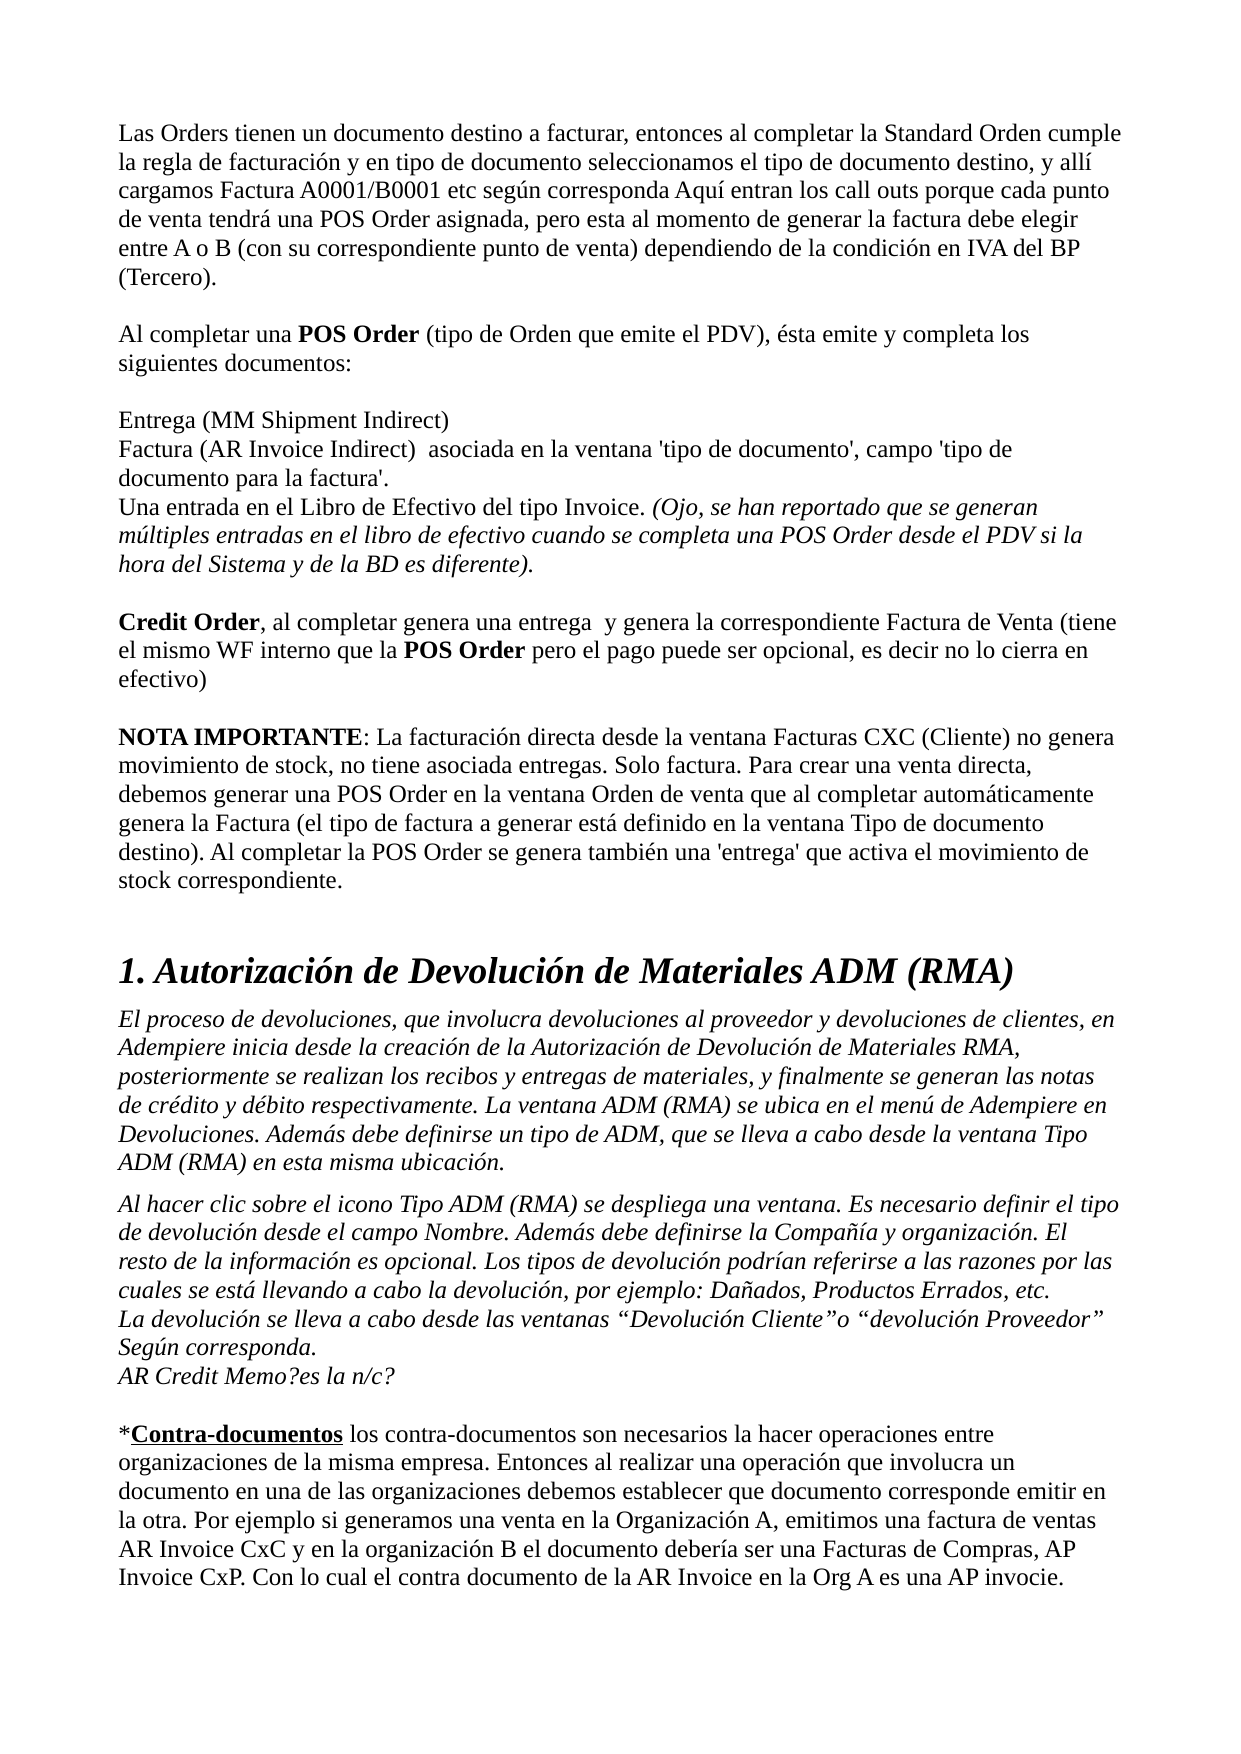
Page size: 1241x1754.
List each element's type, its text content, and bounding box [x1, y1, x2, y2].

text Entrega (MM Shipment Indirect) [118, 406, 1122, 434]
text Factura (AR Invoice Indirect) asociada en la ventana 'tipo de documento', campo 'tipo de documento para la factura'. [118, 434, 1122, 492]
text Al hacer clic sobre el icono Tipo ADM (RMA) se despliega una ventana. Es necesario definir el tipo de devolución desde el campo Nombre. Además debe definirse la Compañía y organización. El resto de la información es opcional. Los tipos de devolución podrían referirse a las razones por las cuales se está llevando a cabo la devolución, por ejemplo: Dañados, Productos Errados, etc. [118, 1189, 1122, 1304]
text La devolución se lleva a cabo desde las ventanas “Devolución Cliente”o “devolución Proveedor” Según corresponda. [118, 1304, 1122, 1361]
text Credit Order, al completar genera una entrega y genera la correspondiente Factura de Venta (tiene el mismo WF interno que la POS Order pero el pago puede ser opcional, es decir no lo cierra en efectivo) [118, 607, 1122, 693]
text *Contra-documentos los contra-documentos son necesarios la hacer operaciones entre organizaciones de la misma empresa. Entonces al realizar una operación que involucra un documento en una de las organizaciones debemos establecer que documento corresponde emitir en la otra. Por ejemplo si generamos una venta en la Organización A, emitimos una factura de ventas AR Invoice CxC y en la organización B el documento debería ser una Facturas de Compras, AP Invoice CxP. Con lo cual el contra documento de la AR Invoice en la Org A es una AP invocie. [118, 1419, 1122, 1591]
text El proceso de devoluciones, que involucra devoluciones al proveedor y devoluciones de clientes, en Adempiere inicia desde la creación de la Autorización de Devolución de Materiales RMA, posteriormente se realizan los recibos y entregas de materiales, y finalmente se generan las notas de crédito y débito respectivamente. La ventana ADM (RMA) se ubica en el menú de Adempiere en Devoluciones. Además debe definirse un tipo de ADM, que se lleva a cabo desde la ventana Tipo ADM (RMA) en esta misma ubicación. [118, 1004, 1122, 1176]
subtitle 1. Autorización de Devolución de Materiales ADM (RMA) [118, 948, 1122, 991]
text AR Credit Memo?es la n/c? [118, 1361, 1122, 1390]
text Las Orders tienen un documento destino a facturar, entonces al completar la Standard Orden cumple la regla de facturación y en tipo de documento seleccionamos el tipo de documento destino, y allí cargamos Factura A0001/B0001 etc según corresponda Aquí entran los call outs porque cada punto de venta tendrá una POS Order asignada, pero esta al momento de generar la factura debe elegir entre A o B (con su correspondiente punto de venta) dependiendo de la condición en IVA del BP (Tercero). [118, 118, 1122, 291]
text Al completar una POS Order (tipo de Orden que emite el PDV), ésta emite y completa los siguientes documentos: [118, 319, 1122, 377]
text NOTA IMPORTANTE: La facturación directa desde la ventana Facturas CXC (Cliente) no genera movimiento de stock, no tiene asociada entregas. Solo factura. Para crear una venta directa, debemos generar una POS Order en la ventana Orden de venta que al completar automáticamente genera la Factura (el tipo de factura a generar está definido en la ventana Tipo de documento destino). Al completar la POS Order se genera también una 'entrega' que activa el movimiento de stock correspondiente. [118, 722, 1122, 894]
text Una entrada en el Libro de Efectivo del tipo Invoice. (Ojo, se han reportado que se generan múltiples entradas en el libro de efectivo cuando se completa una POS Order desde el PDV si la hora del Sistema y de la BD es diferente). [118, 492, 1122, 578]
